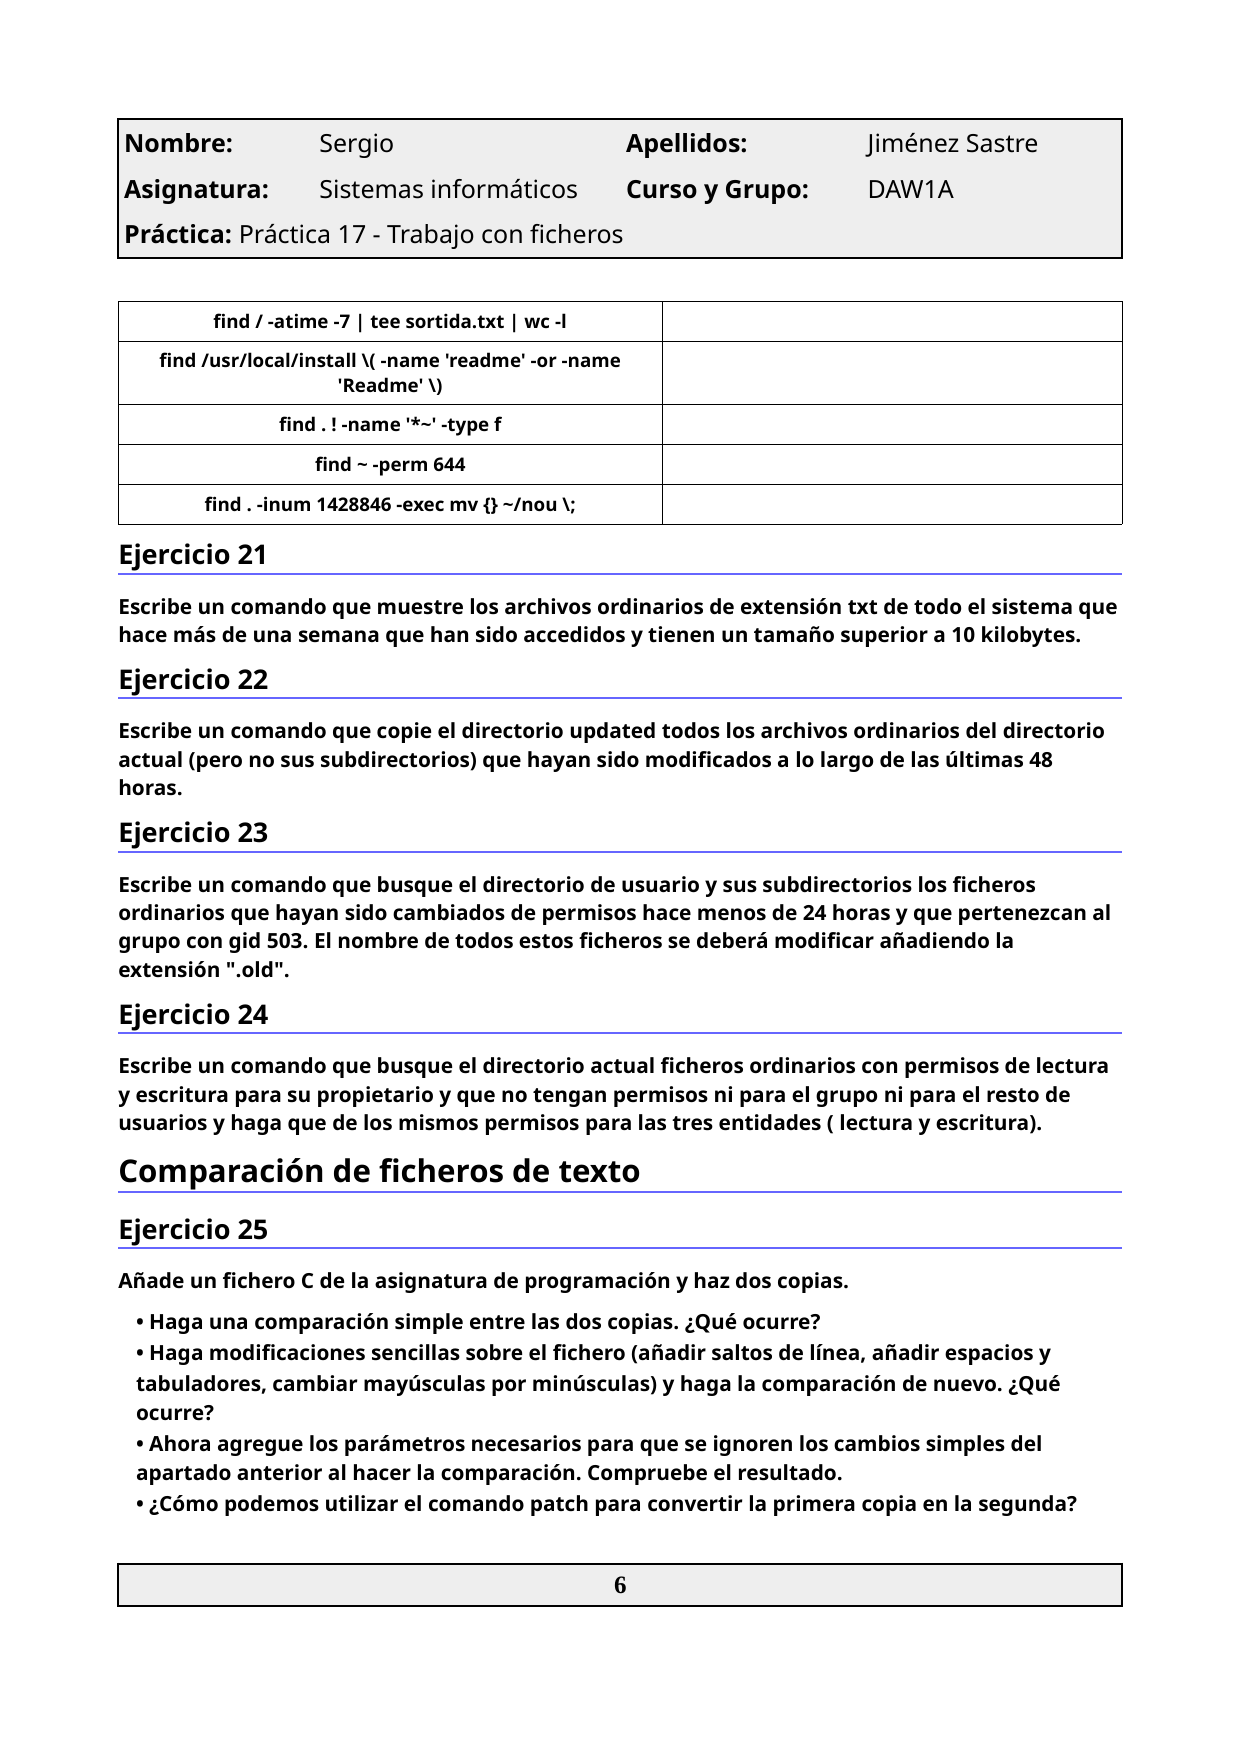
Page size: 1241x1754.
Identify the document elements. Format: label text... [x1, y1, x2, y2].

table_header [118, 1193, 1122, 1210]
text Ejercicio 23 [118, 814, 1122, 851]
table_cell find . ! -name '*~' -type f [119, 405, 662, 444]
table_header [118, 853, 1122, 870]
table_cell [663, 405, 1122, 444]
table_cell find ~ -perm 644 [119, 445, 662, 484]
text Añade un fichero C de la asignatura de programación y haz dos copias. [118, 1267, 1122, 1295]
table_header [118, 576, 1122, 592]
text • Ahora agregue los parámetros necesarios para que se ignoren los cambios simples del apartado anterior al hacer la comparación. Compruebe el resultado. [136, 1429, 1122, 1486]
table_cell [663, 445, 1122, 484]
text Escribe un comando que busque el directorio actual ficheros ordinarios con permisos de lectura y escritura para su propietario y que no tengan permisos ni para el grupo ni para el resto de usuarios y haga que de los mismos permisos para las tres entidades ( lectura y escritura). [118, 1051, 1122, 1137]
table_cell [663, 485, 1122, 524]
table_cell find . -inum 1428846 -exec mv {} ~/nou \; [119, 485, 662, 524]
table_cell find / -atime -7 | tee sortida.txt | wc -l [119, 302, 662, 341]
text Escribe un comando que busque el directorio de usuario y sus subdirectorios los ficheros ordinarios que hayan sido cambiados de permisos hace menos de 24 horas y que pertenezcan al grupo con gid 503. El nombre de todos estos ficheros se deberá modificar añadiendo la extensión ".old". [118, 870, 1122, 983]
text • Haga modificaciones sencillas sobre el fichero (añadir saltos de línea, añadir espacios y [136, 1338, 1122, 1367]
table_header [118, 1034, 1122, 1051]
text • ¿Cómo podemos utilizar el comando patch para convertir la primera copia en la segunda? [136, 1489, 1122, 1517]
text • Haga una comparación simple entre las dos copias. ¿Qué ocurre? [136, 1307, 1122, 1335]
text Ejercicio 21 [118, 536, 1122, 572]
table_cell [663, 302, 1122, 341]
text Escribe un comando que muestre los archivos ordinarios de extensión txt de todo el sistema que hace más de una semana que han sido accedidos y tienen un tamaño superior a 10 kilobytes. [118, 592, 1122, 649]
table_header [118, 699, 1122, 717]
table_header [118, 1249, 1122, 1267]
text Comparación de ficheros de texto [118, 1148, 1122, 1191]
text tabuladores, cambiar mayúsculas por minúsculas) y haga la comparación de nuevo. ¿Qué ocurre? [136, 1369, 1122, 1426]
text Ejercicio 25 [118, 1210, 1122, 1247]
table_cell [663, 342, 1122, 404]
text Ejercicio 24 [118, 995, 1122, 1032]
text Ejercicio 22 [118, 660, 1122, 697]
text Escribe un comando que copie el directorio updated todos los archivos ordinarios del directorio actual (pero no sus subdirectorios) que hayan sido modificados a lo largo de las últimas 48 horas. [118, 717, 1122, 802]
table_cell find /usr/local/install \( -name 'readme' -or -name 'Readme' \) [119, 342, 662, 404]
